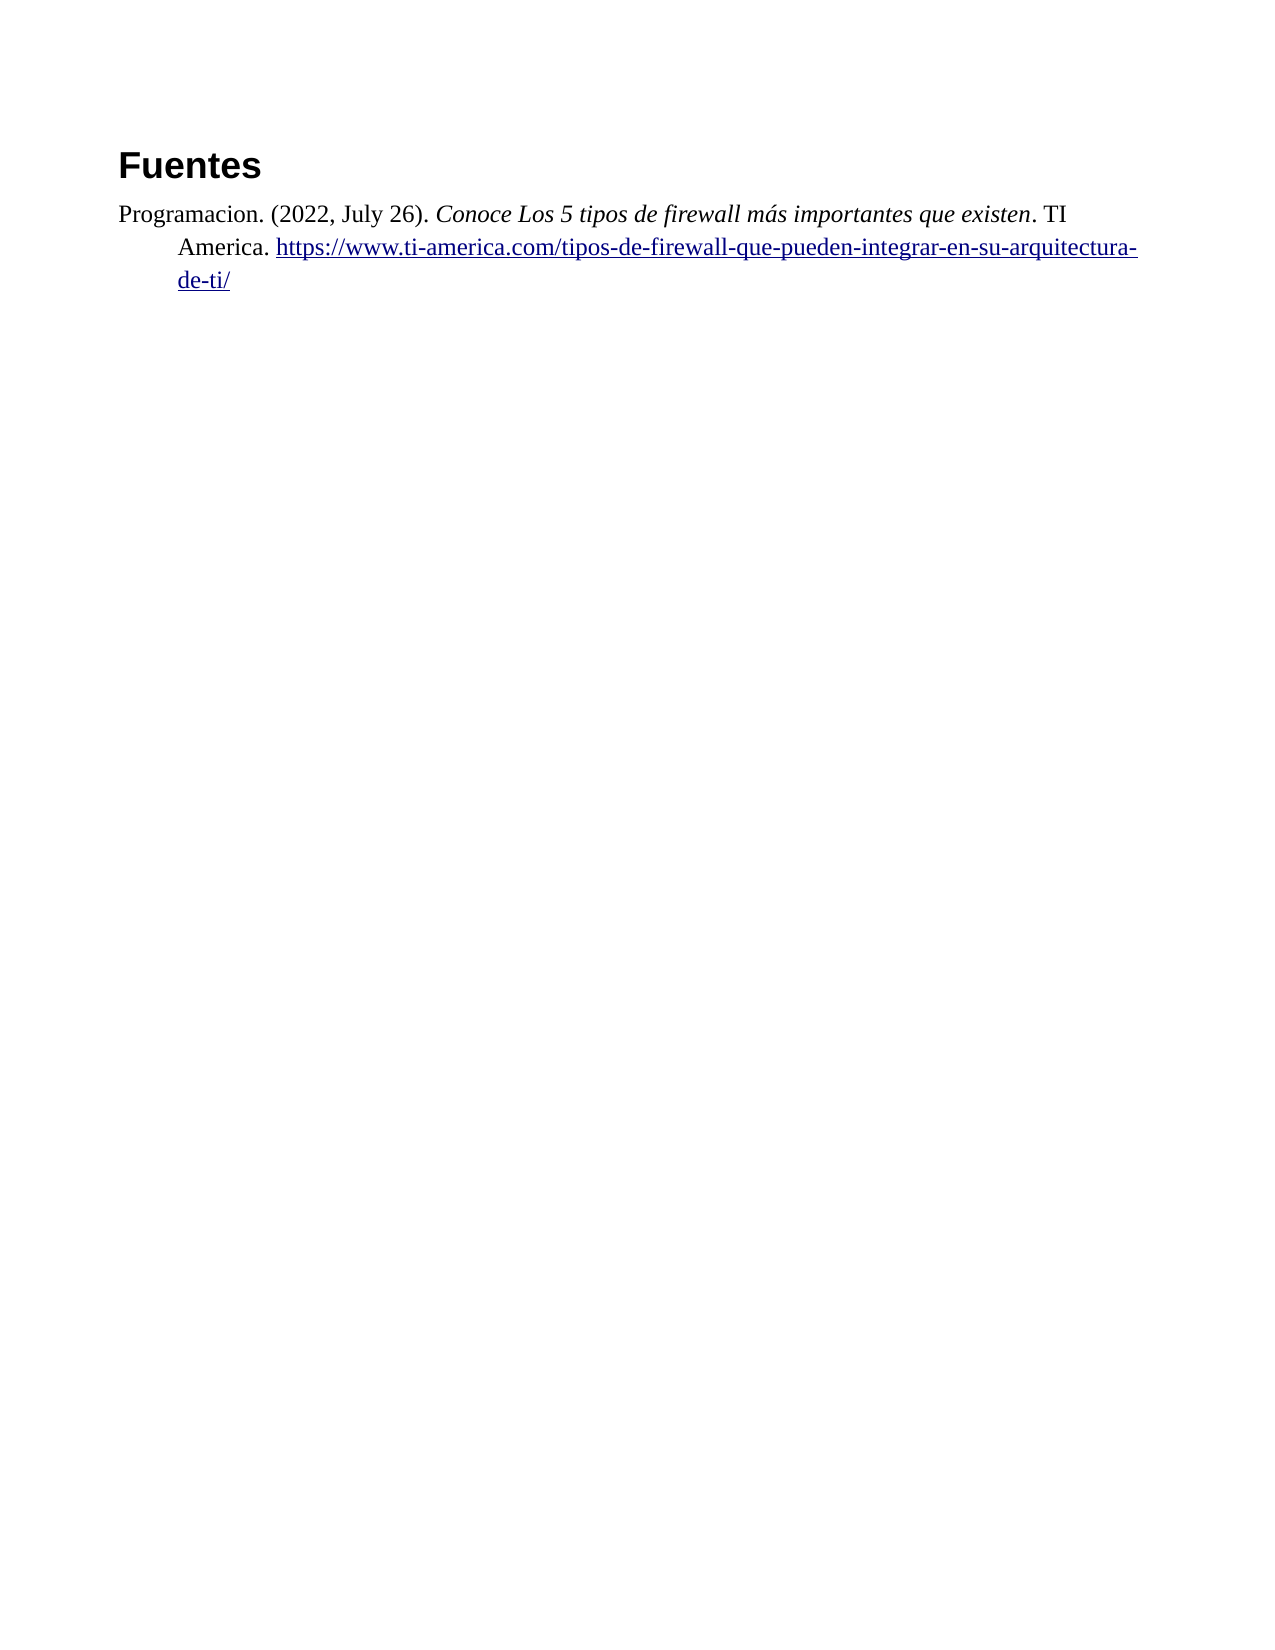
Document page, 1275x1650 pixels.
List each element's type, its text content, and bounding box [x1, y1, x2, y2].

subtitle Fuentes [118, 143, 1157, 186]
text Programacion. (2022, July 26). Conoce Los 5 tipos de firewall más importantes que existen. TI America. https://www.ti-america.com/tipos-de-firewall-que-pueden-integrar-en-su-arquitectura-de-ti/ [118, 199, 1157, 293]
